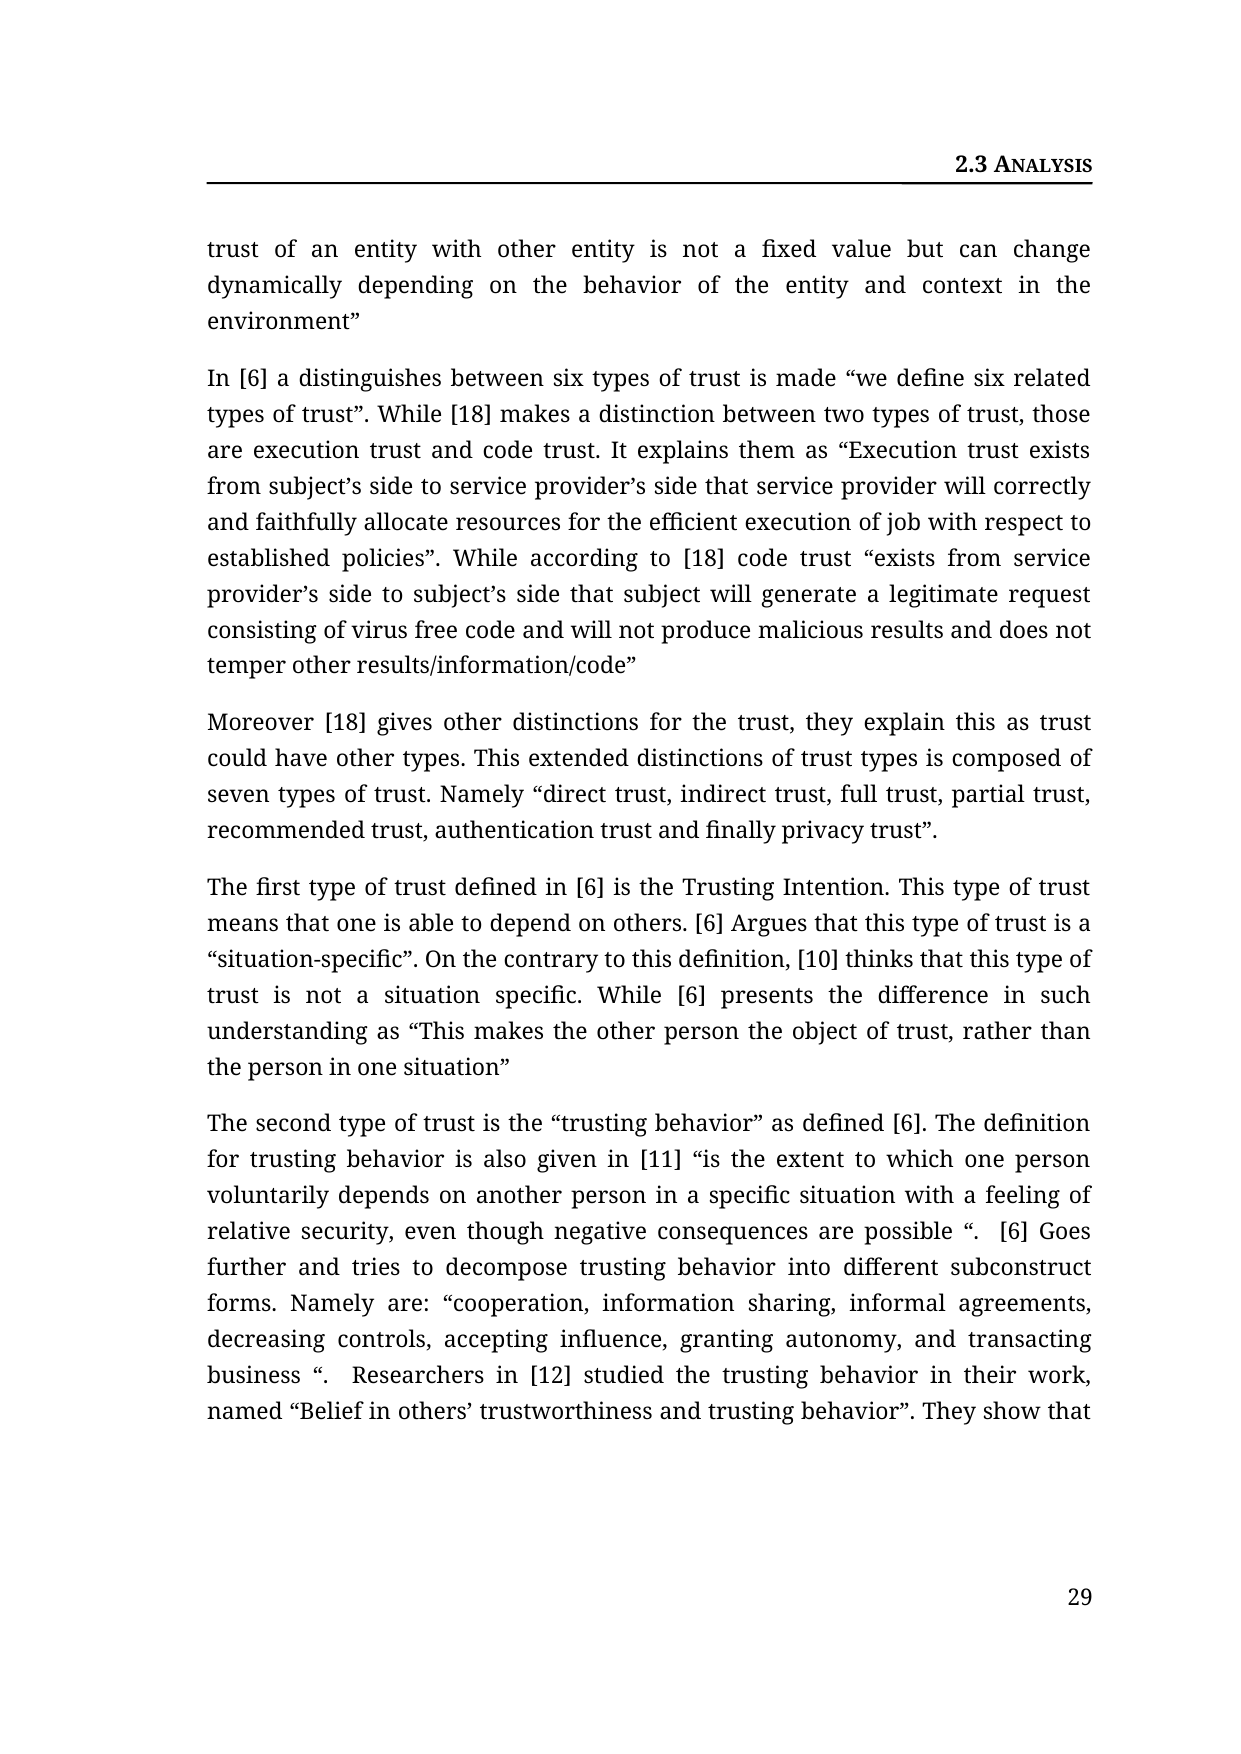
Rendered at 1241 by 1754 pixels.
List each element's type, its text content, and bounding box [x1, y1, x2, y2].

text In [6] a distinguishes between six types of trust is made “we define six related types of trust”. While [18] makes a distinction between two types of trust, those are execution trust and code trust. It explains them as “Execution trust exists from subject’s side to service provider’s side that service provider will correctly and faithfully allocate resources for the efficient execution of job with respect to established policies”. While according to [18] code trust “exists from service provider’s side to subject’s side that subject will generate a legitimate request consisting of virus free code and will not produce malicious results and does not temper other results/information/code” [207, 362, 1092, 681]
text trust of an entity with other entity is not a fixed value but can change dynamically depending on the behavior of the entity and context in the environment” [207, 233, 1092, 336]
text Moreover [18] gives other distinctions for the trust, they explain this as trust could have other types. This extended distinctions of trust types is composed of seven types of trust. Namely “direct trust, indirect trust, full trust, partial trust, recommended trust, authentication trust and finally privacy trust”. [207, 706, 1092, 845]
text The first type of trust defined in [6] is the Trusting Intention. This type of trust means that one is able to depend on others. [6] Argues that this type of trust is a “situation-specific”. On the contrary to this definition, [10] thinks that this type of trust is not a situation specific. While [6] presents the difference in such understanding as “This makes the other person the object of trust, rather than the person in one situation” [207, 871, 1092, 1082]
text The second type of trust is the “trusting behavior” as defined [6]. The definition for trusting behavior is also given in [11] “is the extent to which one person voluntarily depends on another person in a specific situation with a feeling of relative security, even though negative consequences are possible “. [6] Goes further and tries to decompose trusting behavior into different subconstruct forms. Namely are: “cooperation, information sharing, informal agreements, decreasing controls, accepting influence, granting autonomy, and transacting business “. Researchers in [12] studied the trusting behavior in their work, named “Belief in others’ trustworthiness and trusting behavior”. They show that [207, 1107, 1092, 1426]
